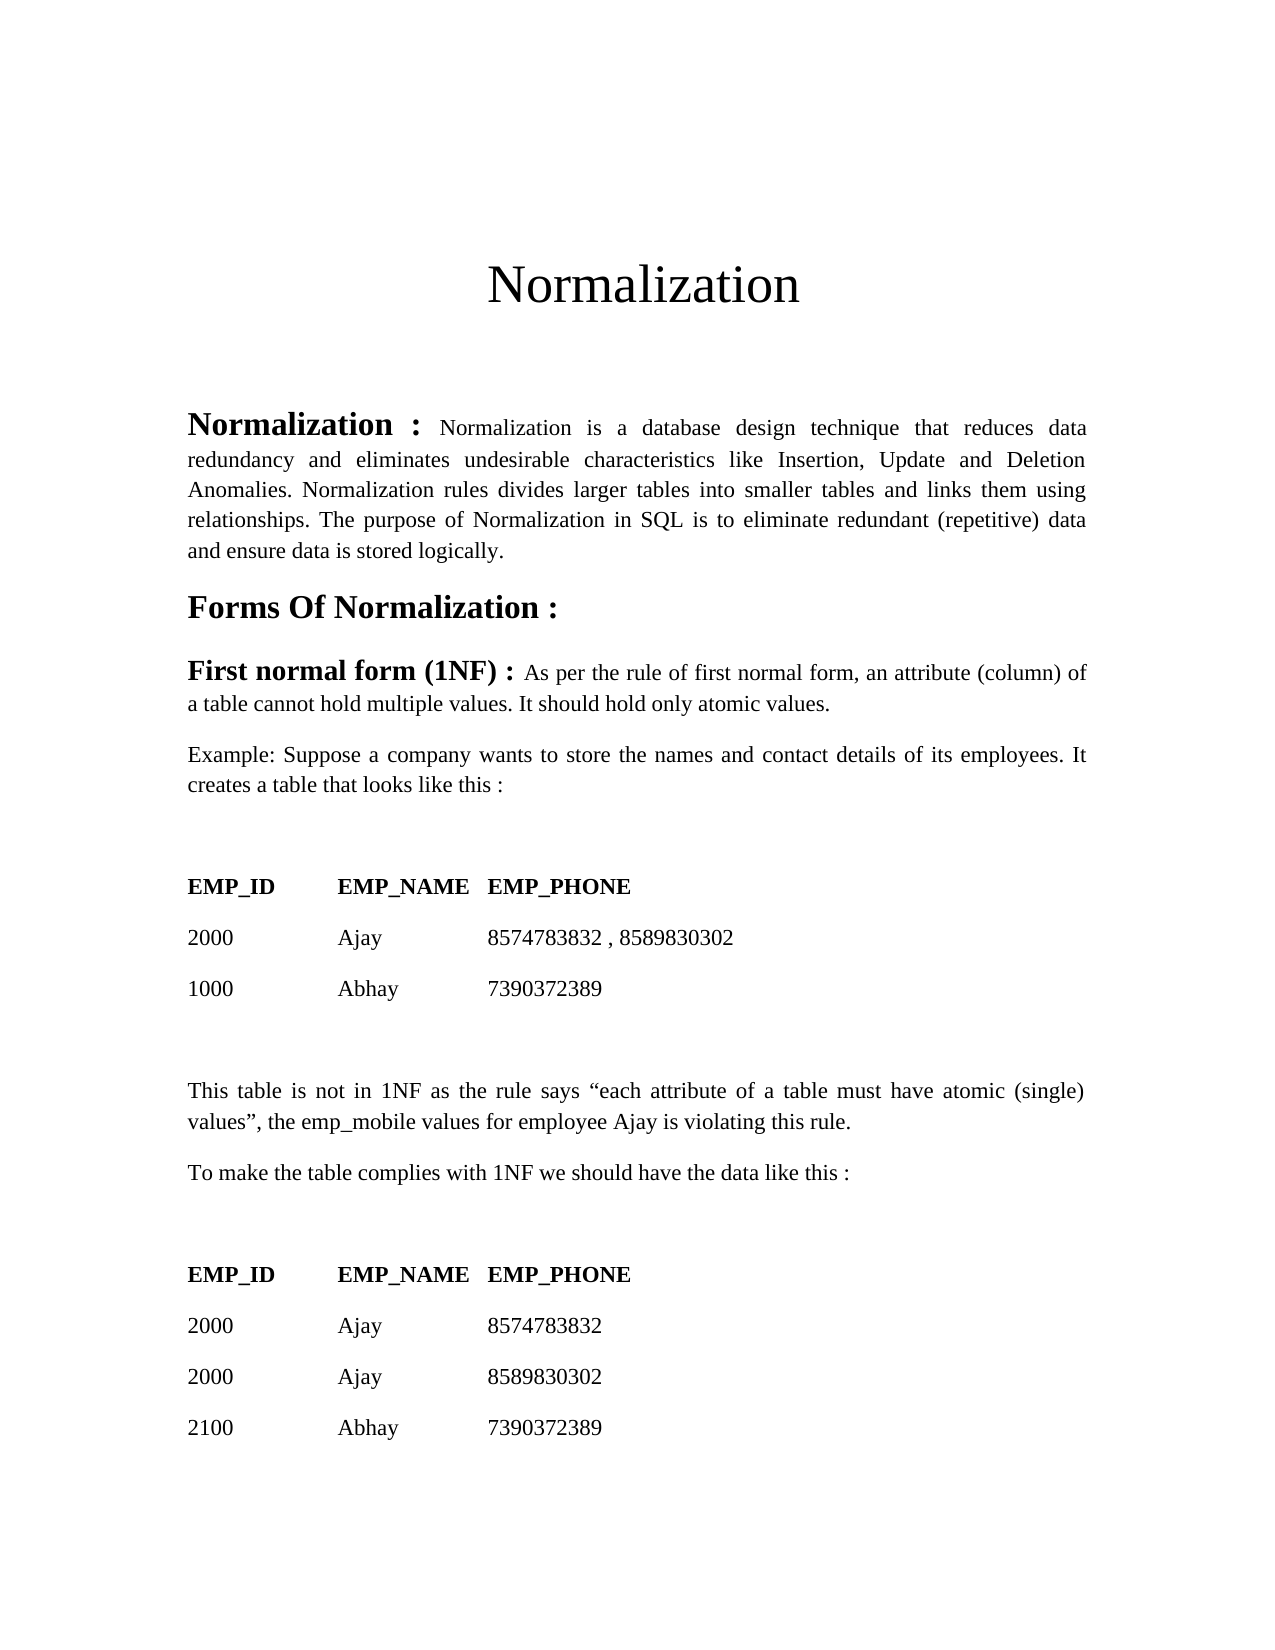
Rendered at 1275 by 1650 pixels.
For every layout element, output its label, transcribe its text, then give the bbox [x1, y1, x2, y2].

text This table is not in 1NF as the rule says “each attribute of a table must have atomic (single) values”, the emp_mobile values for employee Ajay is violating this rule. [187, 1077, 1087, 1134]
text 2000 Ajay 8574783832 [187, 1312, 1087, 1338]
text 1000 Abhay 7390372389 [187, 975, 1087, 1002]
text EMP_ID EMP_NAME EMP_PHONE [187, 1261, 1087, 1287]
text 2100 Abhay 7390372389 [187, 1414, 1087, 1440]
text 2000 Ajay 8589830302 [187, 1363, 1087, 1389]
text Forms Of Normalization : [187, 588, 1087, 626]
text First normal form (1NF) : As per the rule of first normal form, an attribute (column) of a table cannot hold multiple values. It should hold only atomic values. [187, 653, 1087, 716]
text To make the table complies with 1NF we should have the data like this : [187, 1159, 1087, 1185]
text Example: Suppose a company wants to store the names and contact details of its employees. It creates a table that looks like this : [187, 741, 1087, 798]
text EMP_ID EMP_NAME EMP_PHONE [187, 873, 1087, 900]
text Normalization : Normalization is a database design technique that reduces data redundancy and eliminates undesirable characteristics like Insertion, Update and Deletion Anomalies. Normalization rules divides larger tables into smaller tables and links them using relationships. The purpose of Normalization in SQL is to eliminate redundant (repetitive) data and ensure data is stored logically. [187, 404, 1087, 563]
text 2000 Ajay 8574783832 , 8589830302 [187, 924, 1087, 951]
text Normalization [187, 252, 1087, 314]
